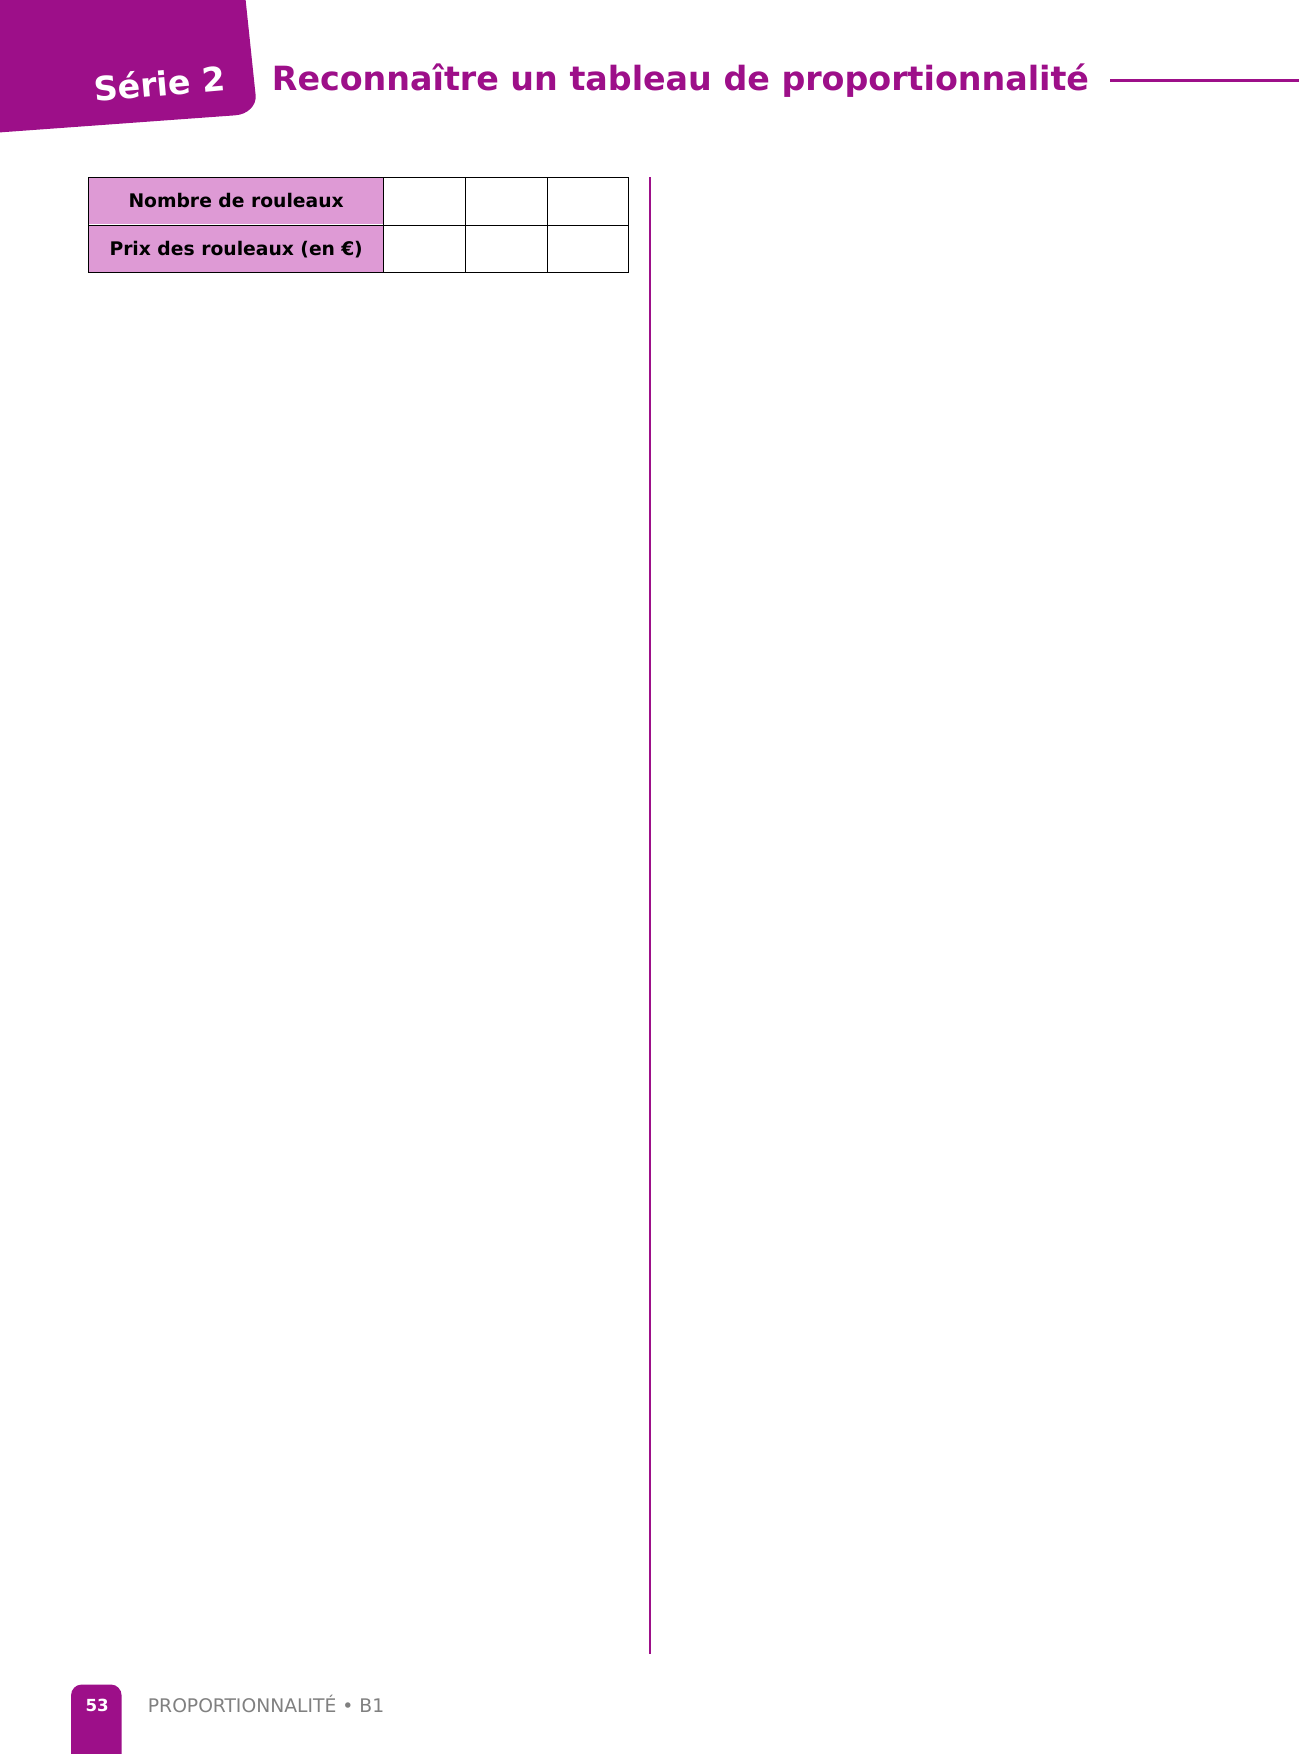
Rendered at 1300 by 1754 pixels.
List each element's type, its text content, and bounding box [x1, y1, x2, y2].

table_cell [548, 226, 628, 272]
table_header [548, 178, 628, 224]
table_cell [466, 226, 547, 272]
table_cell Prix des rouleaux (en €) [89, 226, 383, 272]
table_header Nombre de rouleaux [89, 178, 383, 224]
table_header [466, 178, 547, 224]
table_header [384, 178, 465, 224]
table_cell [384, 226, 465, 272]
